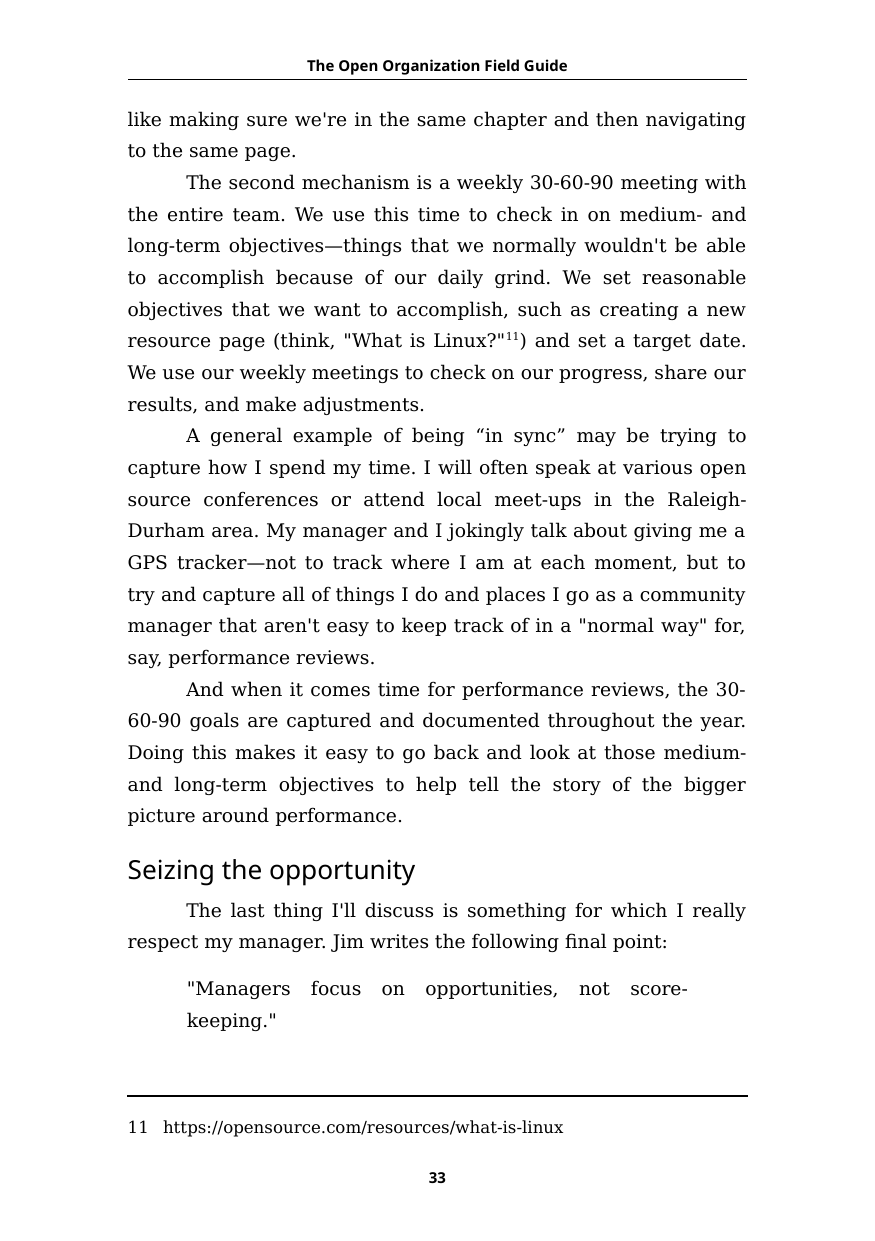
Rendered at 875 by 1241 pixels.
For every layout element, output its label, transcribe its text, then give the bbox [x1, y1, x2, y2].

subtitle Seizing the opportunity [127, 851, 747, 887]
text A general example of being “in sync” may be trying to capture how I spend my time. I will often speak at various open source conferences or attend local meet-ups in the Raleigh-Durham area. My manager and I jokingly talk about giving me a GPS tracker—not to track where I am at each moment, but to try and capture all of things I do and places I go as a community manager that aren't easy to keep track of in a "normal way" for, say, performance reviews. [127, 425, 747, 669]
text And when it comes time for performance reviews, the 30-60-90 goals are captured and documented throughout the year. Doing this makes it easy to go back and look at those medium- and long-term objectives to help tell the story of the bigger picture around performance. [127, 678, 747, 827]
text The last thing I'll discuss is something for which I really respect my manager. Jim writes the following final point: [127, 900, 747, 953]
text "Managers focus on opportunities, not score-keeping." [187, 978, 688, 1032]
text The second mechanism is a weekly 30-60-90 meeting with the entire team. We use this time to check in on medium- and long-term objectives—things that we normally wouldn't be able to accomplish because of our daily grind. We set reasonable objectives that we want to accomplish, such as creating a new resource page (think, "What is Linux?") and set a target date. We use our weekly meetings to check on our progress, share our results, and make adjustments. [127, 172, 747, 415]
text https://opensource.com/resources/what-is-linux [127, 1118, 747, 1138]
text like making sure we're in the same chapter and then navigating to the same page. [127, 108, 747, 162]
